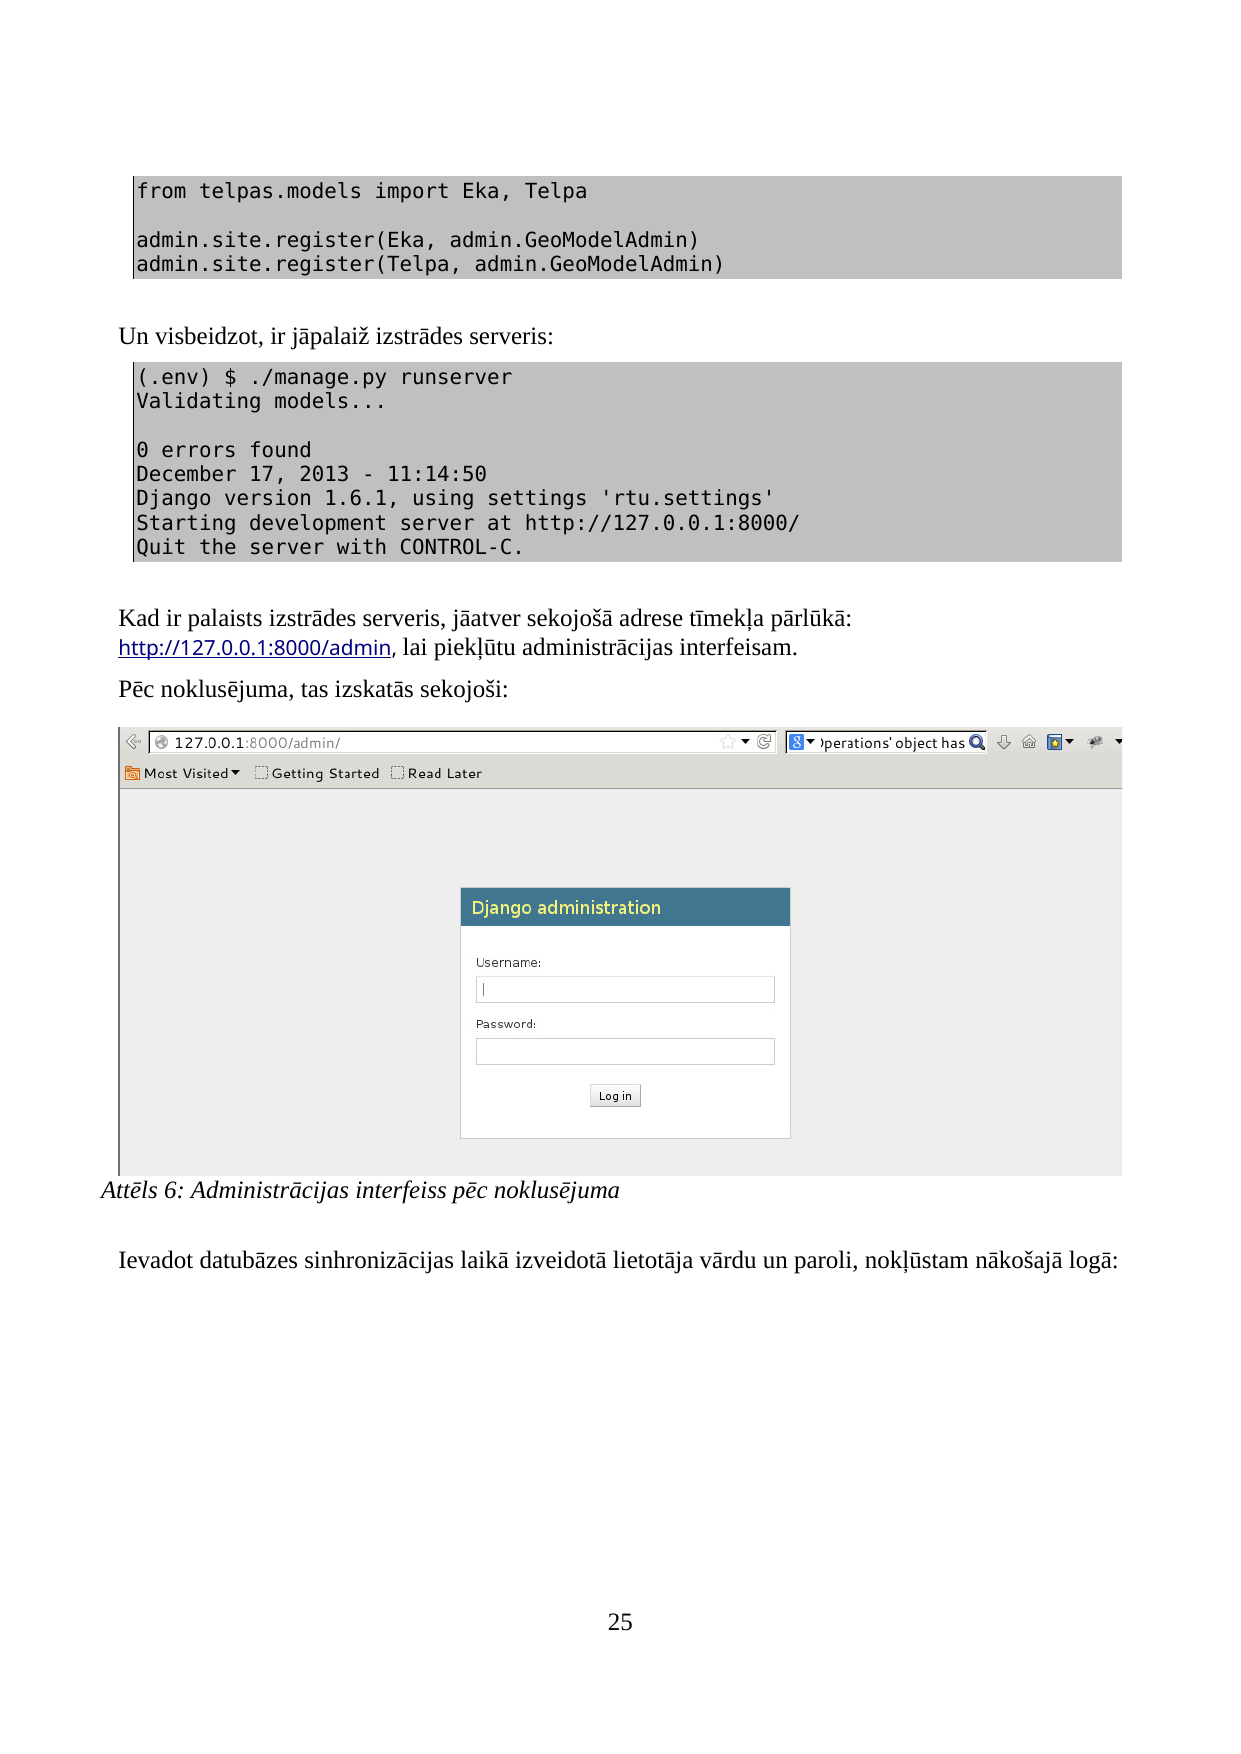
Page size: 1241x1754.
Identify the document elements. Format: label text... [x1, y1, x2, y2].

text Un visbeidzot, ir jāpalaiž izstrādes serveris: [118, 321, 1122, 349]
text Quit the server with CONTROL-C. [134, 535, 1122, 562]
text admin.site.register(Eka, admin.GeoModelAdmin) [134, 228, 1122, 252]
text (.env) $ ./manage.py runserver [134, 362, 1122, 389]
text Starting development server at http://127.0.0.1:8000/ [134, 511, 1122, 535]
text admin.site.register(Telpa, admin.GeoModelAdmin) [134, 252, 1122, 279]
text Pēc noklusējuma, tas izskatās sekojoši: [118, 674, 1122, 703]
text December 17, 2013 - 11:14:50 [134, 462, 1122, 486]
text from telpas.models import Eka, Telpa [134, 176, 1122, 204]
text Validating models... [134, 389, 1122, 413]
text 0 errors found [134, 438, 1122, 462]
text Attēls 6: Administrācijas interfeiss pēc noklusējuma [101, 728, 1139, 1204]
picture [118, 727, 1123, 1176]
text Django version 1.6.1, using settings 'rtu.settings' [134, 486, 1122, 511]
text Ievadot datubāzes sinhronizācijas laikā izveidotā lietotāja vārdu un paroli, nokļūstam nākošajā logā: [118, 1245, 1122, 1274]
text Kad ir palaists izstrādes serveris, jāatver sekojošā adrese tīmekļa pārlūkā: http://127.0.0.1:8000/admin, lai piekļūtu administrācijas interfeisam. [118, 603, 1122, 661]
